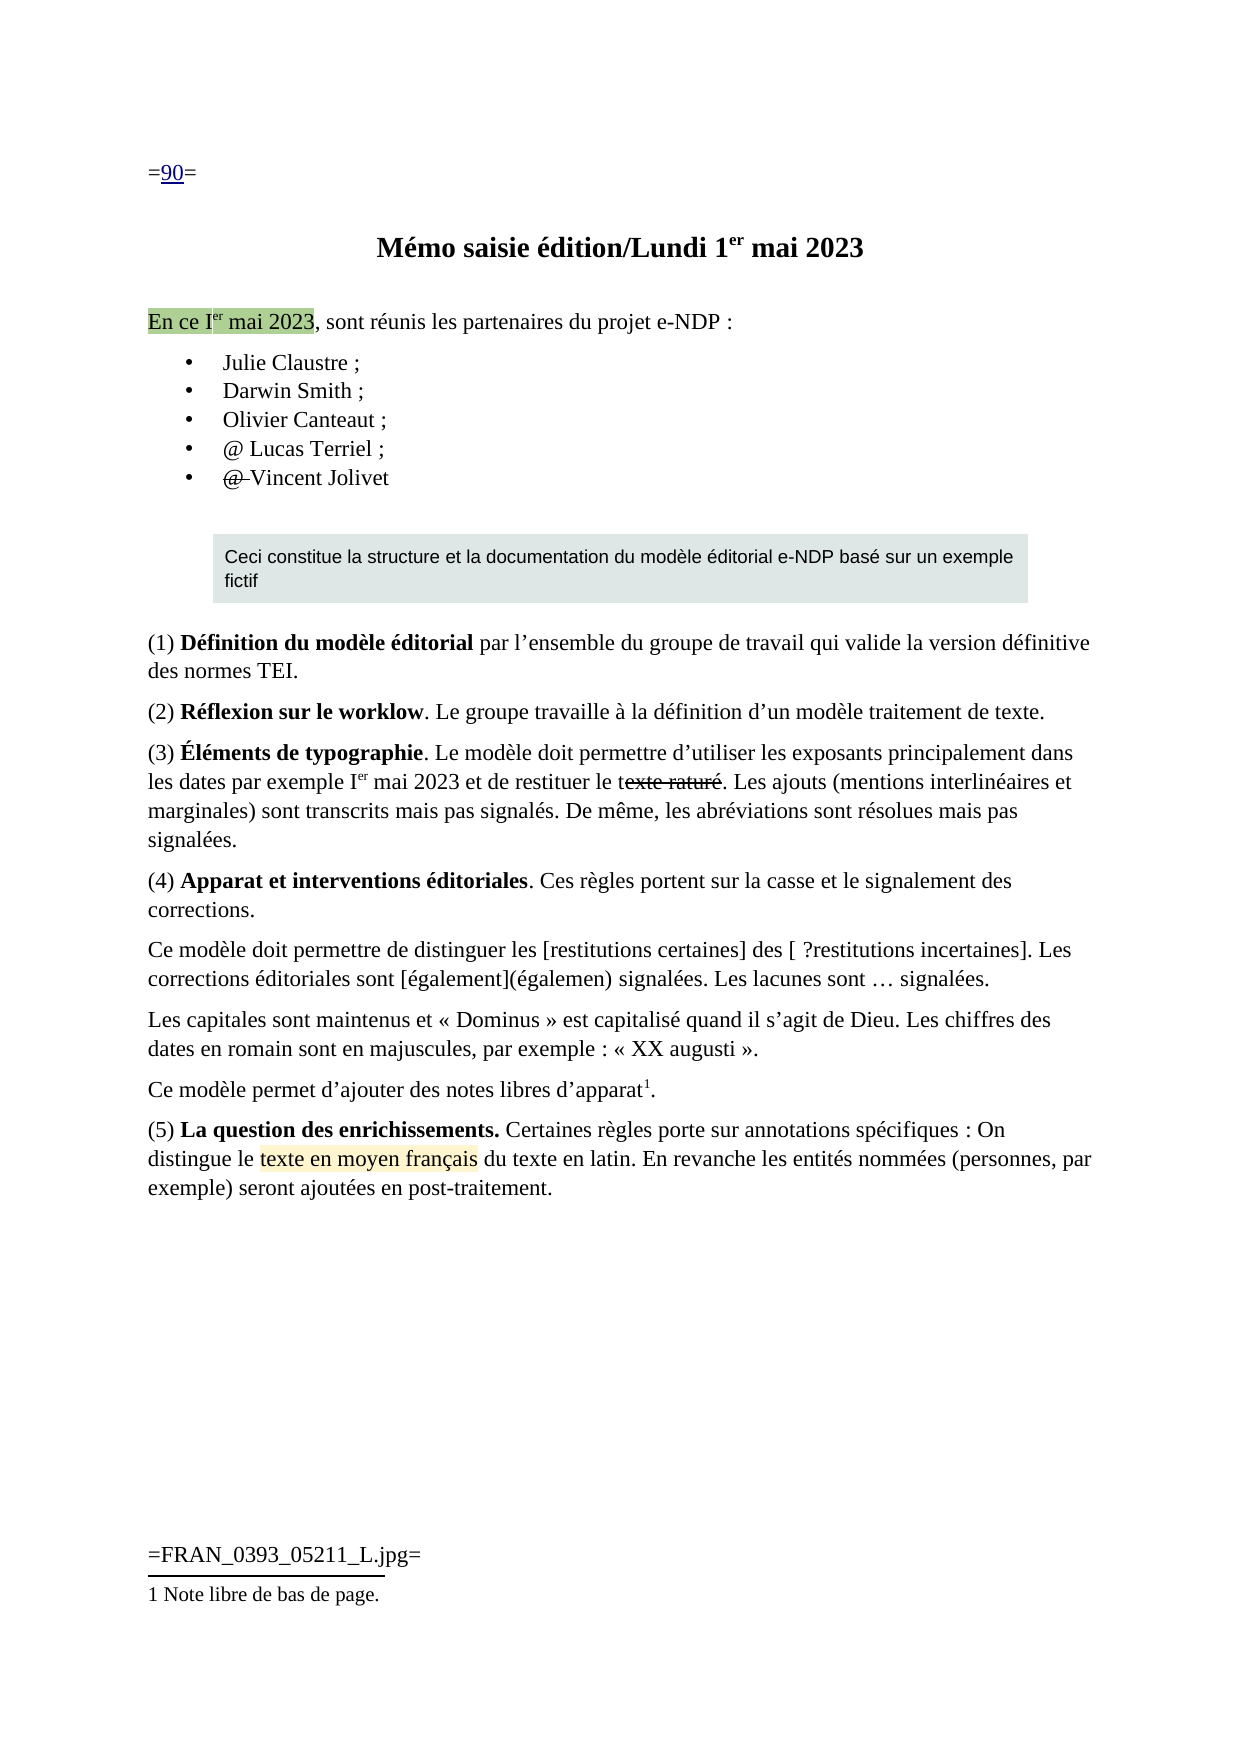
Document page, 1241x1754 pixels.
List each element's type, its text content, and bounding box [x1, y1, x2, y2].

text Ce modèle doit permettre de distinguer les [restitutions certaines] des [ ?restitutions incertaines]. Les corrections éditoriales sont [également](égalemen) signalées. Les lacunes sont … signalées. [148, 936, 1093, 992]
list Darwin Smith ; [185, 378, 1093, 404]
list Olivier Canteaut ; [185, 407, 1093, 433]
text (5) La question des enrichissements. Certaines règles porte sur annotations spécifiques : On distingue le texte en moyen français du texte en latin. En revanche les entités nommées (personnes, par exemple) seront ajoutées en post-traitement. [148, 1116, 1093, 1201]
list Julie Claustre ; [185, 349, 1093, 375]
text (1) Définition du modèle éditorial par l’ensemble du groupe de travail qui valide la version définitive des normes TEI. [148, 629, 1093, 684]
text En ce Ier mai 2023, sont réunis les partenaires du projet e-NDP : [314, 308, 1093, 334]
list @ Lucas Terriel ; [185, 436, 1093, 462]
text (4) Apparat et interventions éditoriales. Ces règles portent sur la casse et le signalement des corrections. [148, 867, 1093, 922]
text (2) Réflexion sur le worklow. Le groupe travaille à la définition d’un modèle traitement de texte. [148, 698, 1093, 725]
text =90= [148, 159, 1093, 186]
list @ Vincent Jolivet [185, 464, 1093, 491]
text Note libre de bas de page. [148, 1582, 1093, 1606]
text =FRAN_0393_05211_L.jpg= [148, 1541, 1093, 1567]
text Ceci constitue la structure et la documentation du modèle éditorial e-NDP basé sur un exemple fictif [213, 534, 1028, 603]
subtitle Mémo saisie édition/Lundi 1er mai 2023 [148, 230, 1093, 263]
text Ce modèle permet d’ajouter des notes libres d’apparat. [148, 1076, 1093, 1102]
text (3) Éléments de typographie. Le modèle doit permettre d’utiliser les exposants principalement dans les dates par exemple Ier mai 2023 et de restituer le texte raturé. Les ajouts (mentions interlinéaires et marginales) sont transcrits mais pas signalés. De même, les abréviations sont résolues mais pas signalées. [148, 739, 1093, 852]
text Les capitales sont maintenus et « Dominus » est capitalisé quand il s’agit de Dieu. Les chiffres des dates en romain sont en majuscules, par exemple : « XX augusti ». [148, 1006, 1093, 1061]
